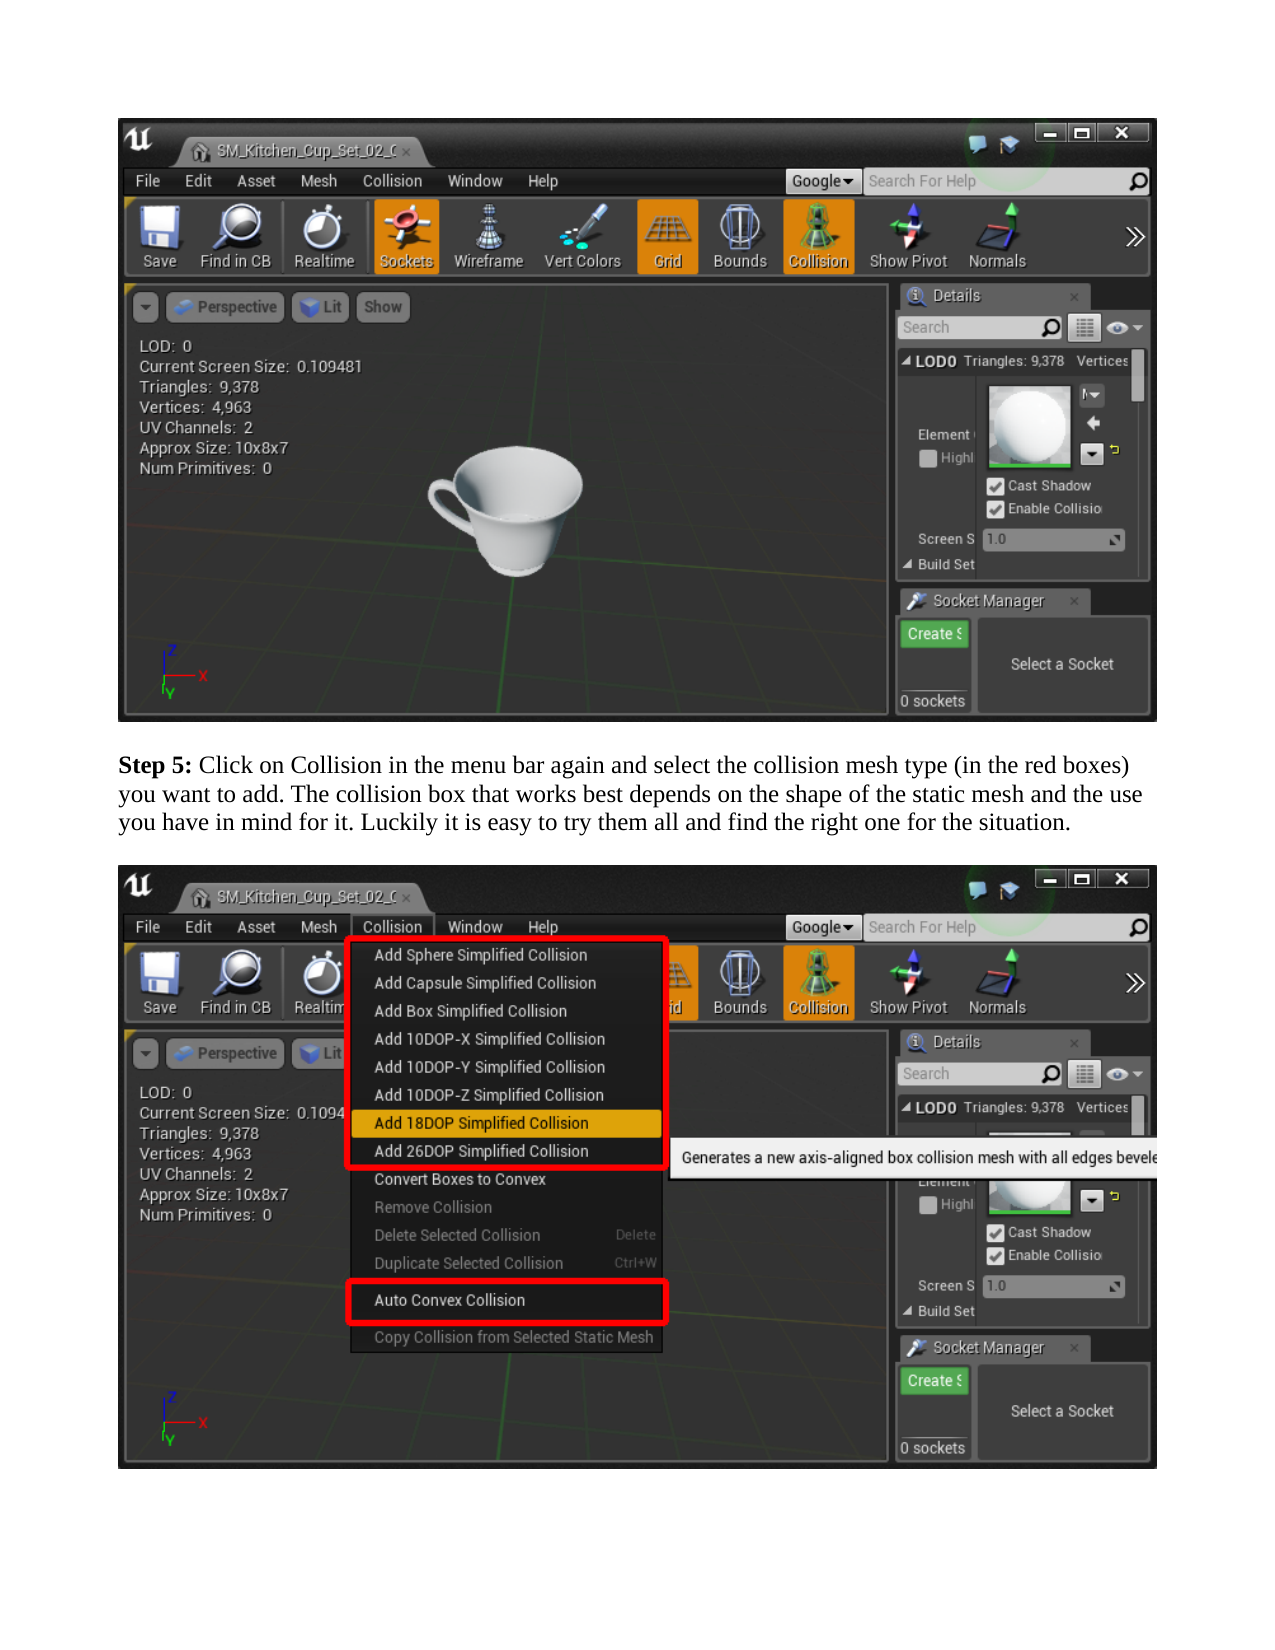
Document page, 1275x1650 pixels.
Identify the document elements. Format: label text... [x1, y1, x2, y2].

picture [118, 865, 1157, 1469]
picture [118, 118, 1157, 722]
text Step 5: Click on Collision in the menu bar again and select the collision mesh type (in the red boxes) you want to add. The collision box that works best depends on the shape of the static mesh and the use you have in mind for it. Luckily it is easy to try them all and find the right one for the situation. [118, 750, 1157, 836]
